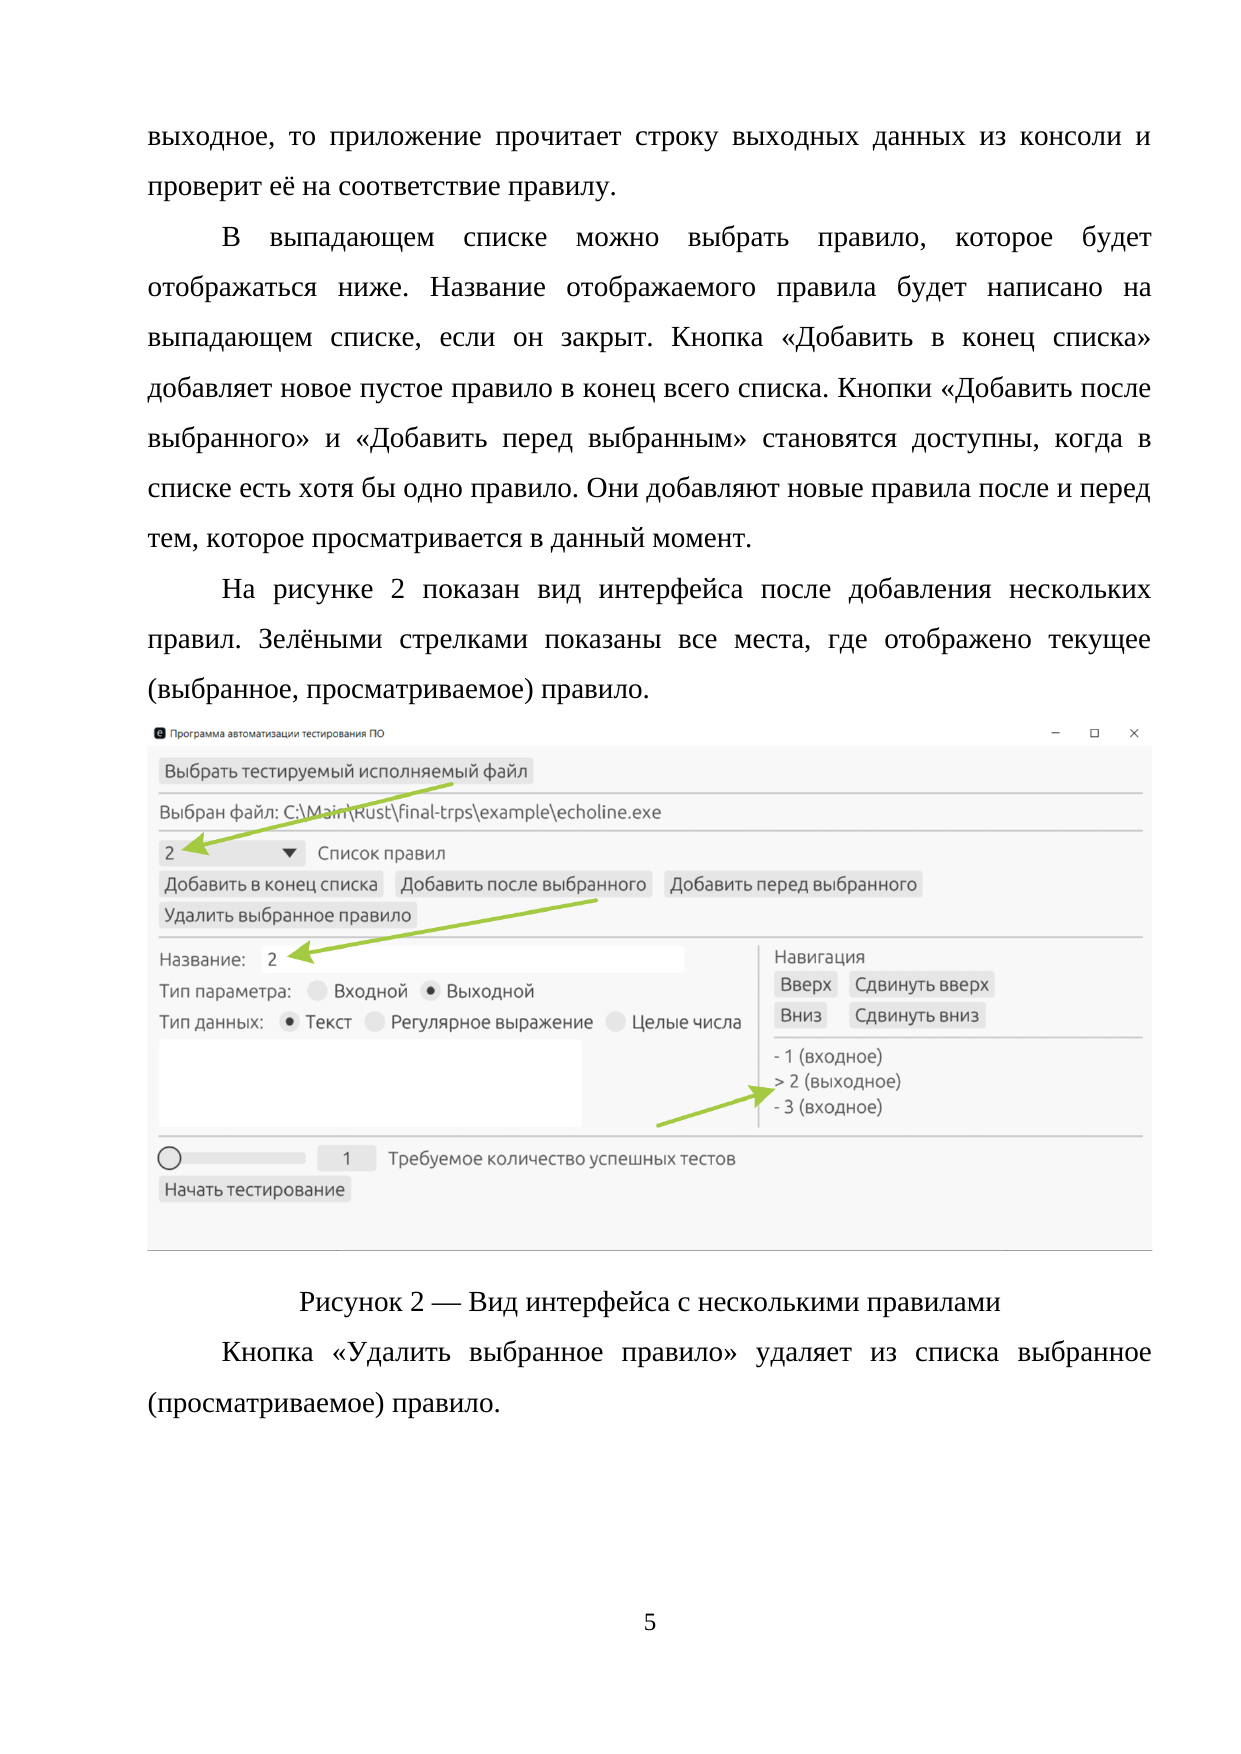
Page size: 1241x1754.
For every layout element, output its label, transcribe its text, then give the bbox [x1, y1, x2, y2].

text На рисунке 2 показан вид интерфейса после добавления нескольких правил. Зелёными стрелками показаны все места, где отображено текущее (выбранное, просматриваемое) правило. [147, 571, 1152, 705]
text Рисунок 2 — Вид интерфейса с несколькими правилами [147, 1251, 1152, 1318]
text В выпадающем списке можно выбрать правило, которое будет отображаться ниже. Название отображаемого правила будет написано на выпадающем списке, если он закрыт. Кнопка «Добавить в конец списка» добавляет новое пустое правило в конец всего списка. Кнопки «Добавить после выбранного» и «Добавить перед выбранным» становятся доступны, когда в списке есть хотя бы одно правило. Они добавляют новые правила после и перед тем, которое просматривается в данный момент. [147, 219, 1152, 554]
picture [147, 721, 1153, 1251]
text выходное, то приложение прочитает строку выходных данных из консоли и проверит её на соответствие правилу. [147, 118, 1152, 202]
text Кнопка «Удалить выбранное правило» удаляет из списка выбранное (просматриваемое) правило. [147, 1334, 1152, 1418]
